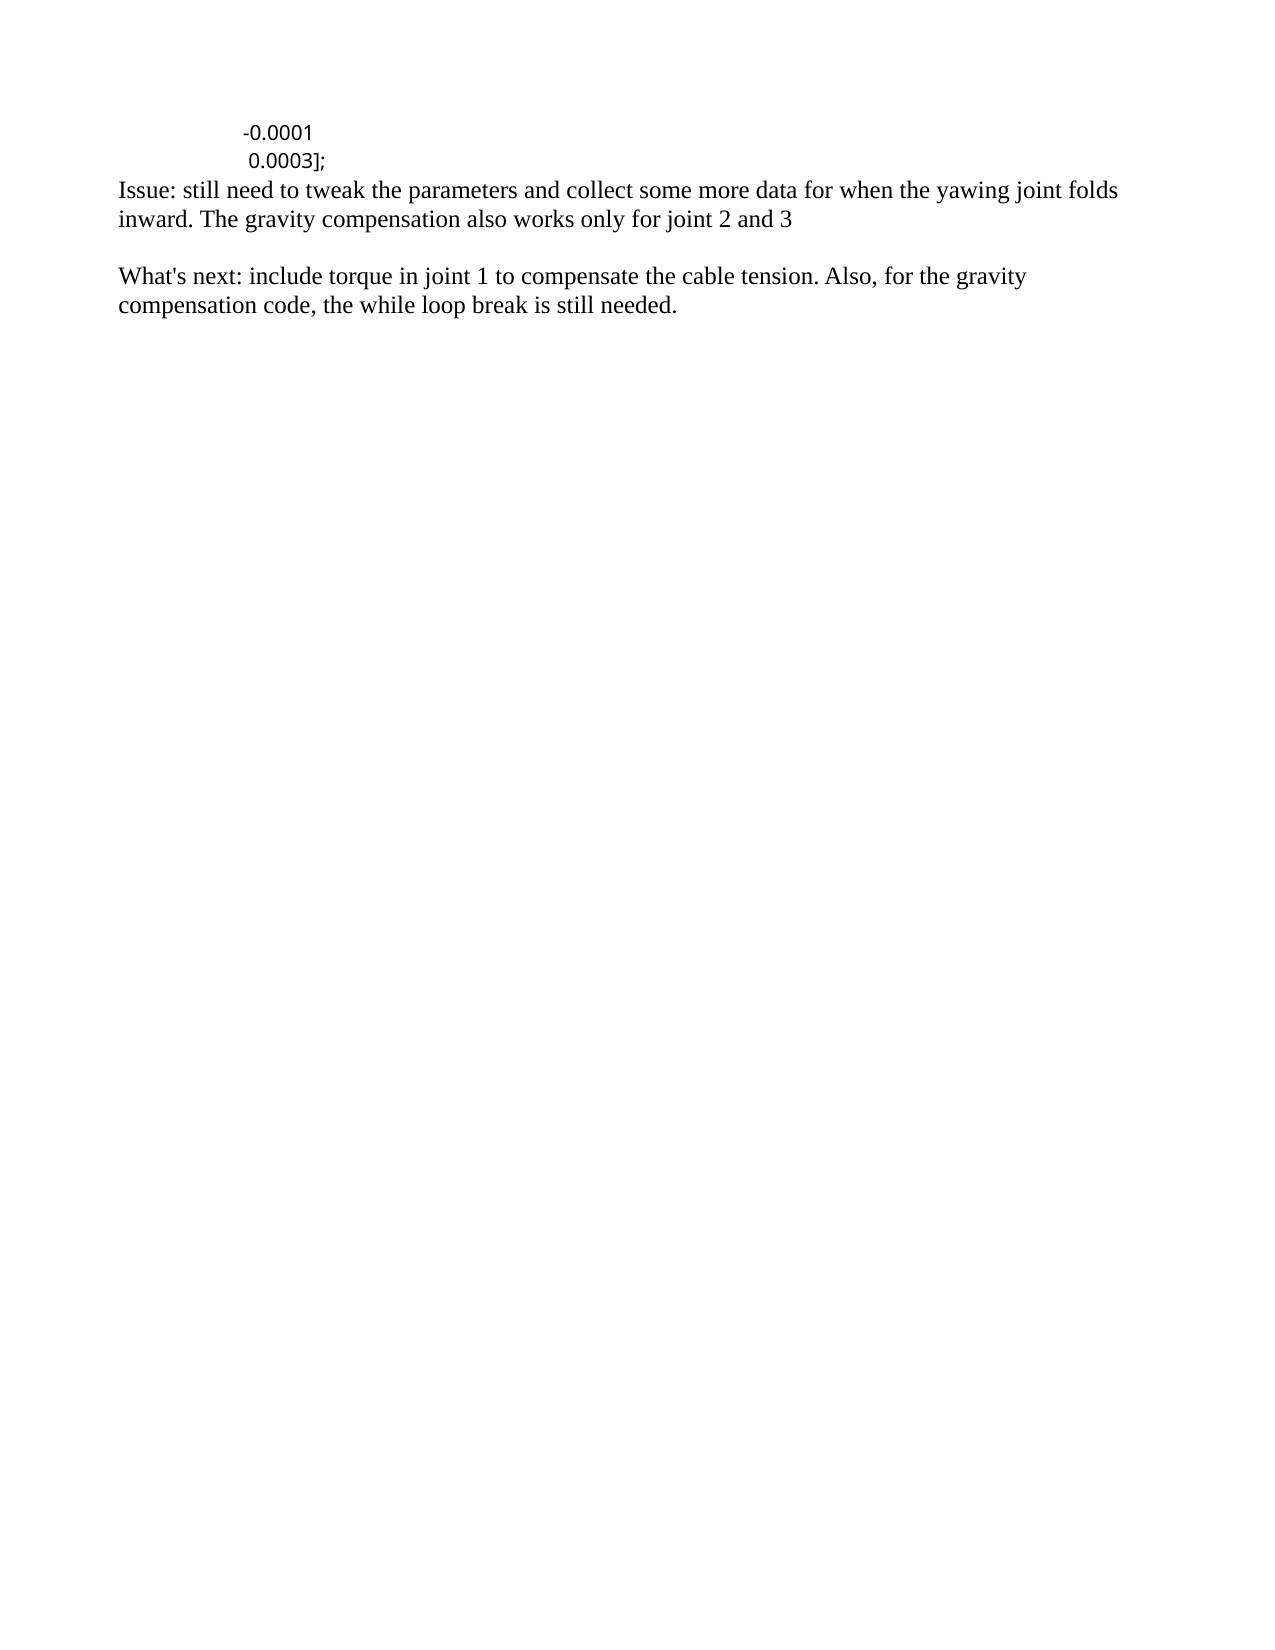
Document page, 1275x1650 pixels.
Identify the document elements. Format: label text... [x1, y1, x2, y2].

text -0.0001 [118, 118, 1157, 147]
text Issue: still need to tweak the parameters and collect some more data for when the yawing joint folds inward. The gravity compensation also works only for joint 2 and 3 [118, 175, 1157, 232]
text What's next: include torque in joint 1 to compensate the cable tension. Also, for the gravity compensation code, the while loop break is still needed. [118, 261, 1157, 319]
text 0.0003]; [118, 147, 1157, 175]
